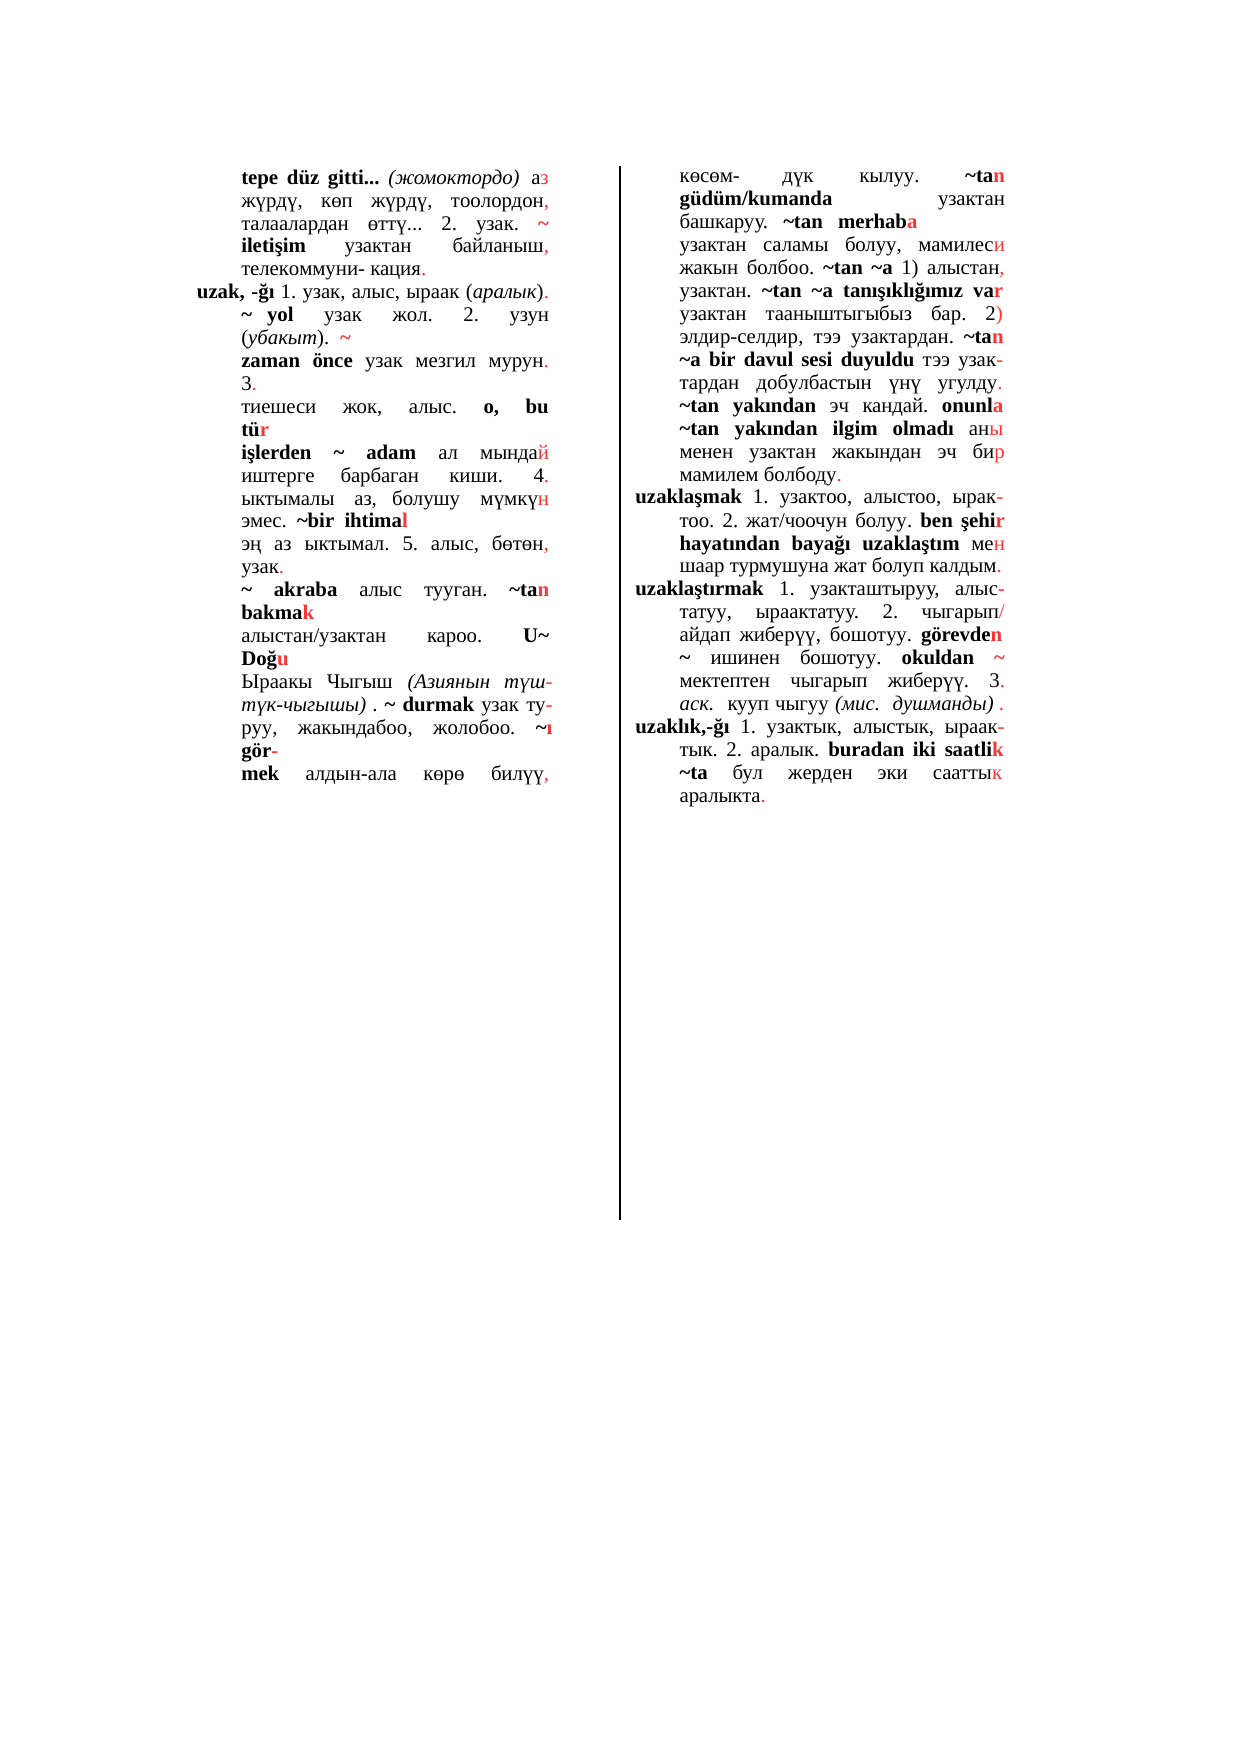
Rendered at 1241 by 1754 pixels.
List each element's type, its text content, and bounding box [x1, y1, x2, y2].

text uzak, -ğı 1. узак, алыс, ыраак (аралык). ~ yol узак жол. 2. узун (убакыт). ~ [197, 281, 549, 349]
text узактан тааныштыгыбыз бар. 2) [679, 302, 1004, 325]
text zaman önce узак мезгил мурун. 3. [241, 349, 549, 395]
text ~ta бул жерден эки сааттык [679, 761, 1004, 784]
text uzaklık,-ğı 1. узактык, алыстык, ыраак- тык. 2. аралык. buradan iki saatlik [635, 715, 1004, 761]
text ~a bir davul sesi duyuldu тээ узак- [679, 348, 1004, 371]
text узактан саламы болуу, мамилеси жакын болбоо. ~tan ~a 1) алыстан, узактан. ~tan ~a tanışıklığımız var [679, 233, 1005, 302]
text аралыкта. [679, 784, 767, 807]
text Ыраакы Чыгыш (Азиянын түш- түк-чыгышы) . ~ durmak узак ту- руу, жакындабоо, жолобоо. ~ı gör- [241, 670, 552, 762]
text uzaklaşmak 1. узактоо, алыстоо, ырак- [635, 486, 1049, 508]
text тардан добулбастын үнү угулду. [679, 371, 1004, 394]
text uzaklaştırmak 1. узакташтыруу, алыс- татуу, ыраактатуу. 2. чыгарып/ айдап жиберүү, бошотуу. görevden [635, 577, 1004, 646]
text менен узактан жакындан эч бир мамилем болбоду. [679, 440, 1004, 486]
text ~ akraba алыс тууган. ~tan bakmak [241, 578, 549, 624]
text элдир-селдир, тээ узактардан. ~tan [679, 325, 1004, 348]
text көсөм- дүк кылуу. ~tan güdüm/kumanda узактан башкаруу. ~tan merhaba [679, 164, 1005, 233]
text mek алдын-ала көрө билүү, [241, 762, 549, 785]
text ~tan yakından эч кандай. onunla [679, 394, 1004, 417]
text тиешеси жок, алыс. o, bu tür [241, 395, 549, 441]
text ~tan yakından ilgim olmadı аны [679, 417, 1004, 440]
text эң аз ыктымал. 5. алыс, бөтөн, узак. [241, 532, 549, 578]
text tepe düz gitti... (жомоктордо) аз жүрдү, көп жүрдү, тоолордон, талаалардан өттү... 2. узак. ~ iletişim узактан байланыш, телекоммуни- кация. [241, 164, 549, 280]
text алыстан/узактан кароо. U~ Doğu [241, 624, 549, 670]
text işlerden ~ adam ал мындай иштерге барбаган киши. 4. ыктымалы аз, болушу мүмкүн эмес. ~bir ihtimal [241, 441, 549, 532]
text ~ ишинен бошотуу. okuldan ~ мектептен чыгарып жиберүү. 3. аск. кууп чыгуу (мис. душманды) . [679, 646, 1005, 715]
text тоо. 2. жат/чоочун болуу. ben şehir hayatından bayağı uzaklaştım мен шаар турмушуна жат болуп калдым. [679, 509, 1005, 577]
